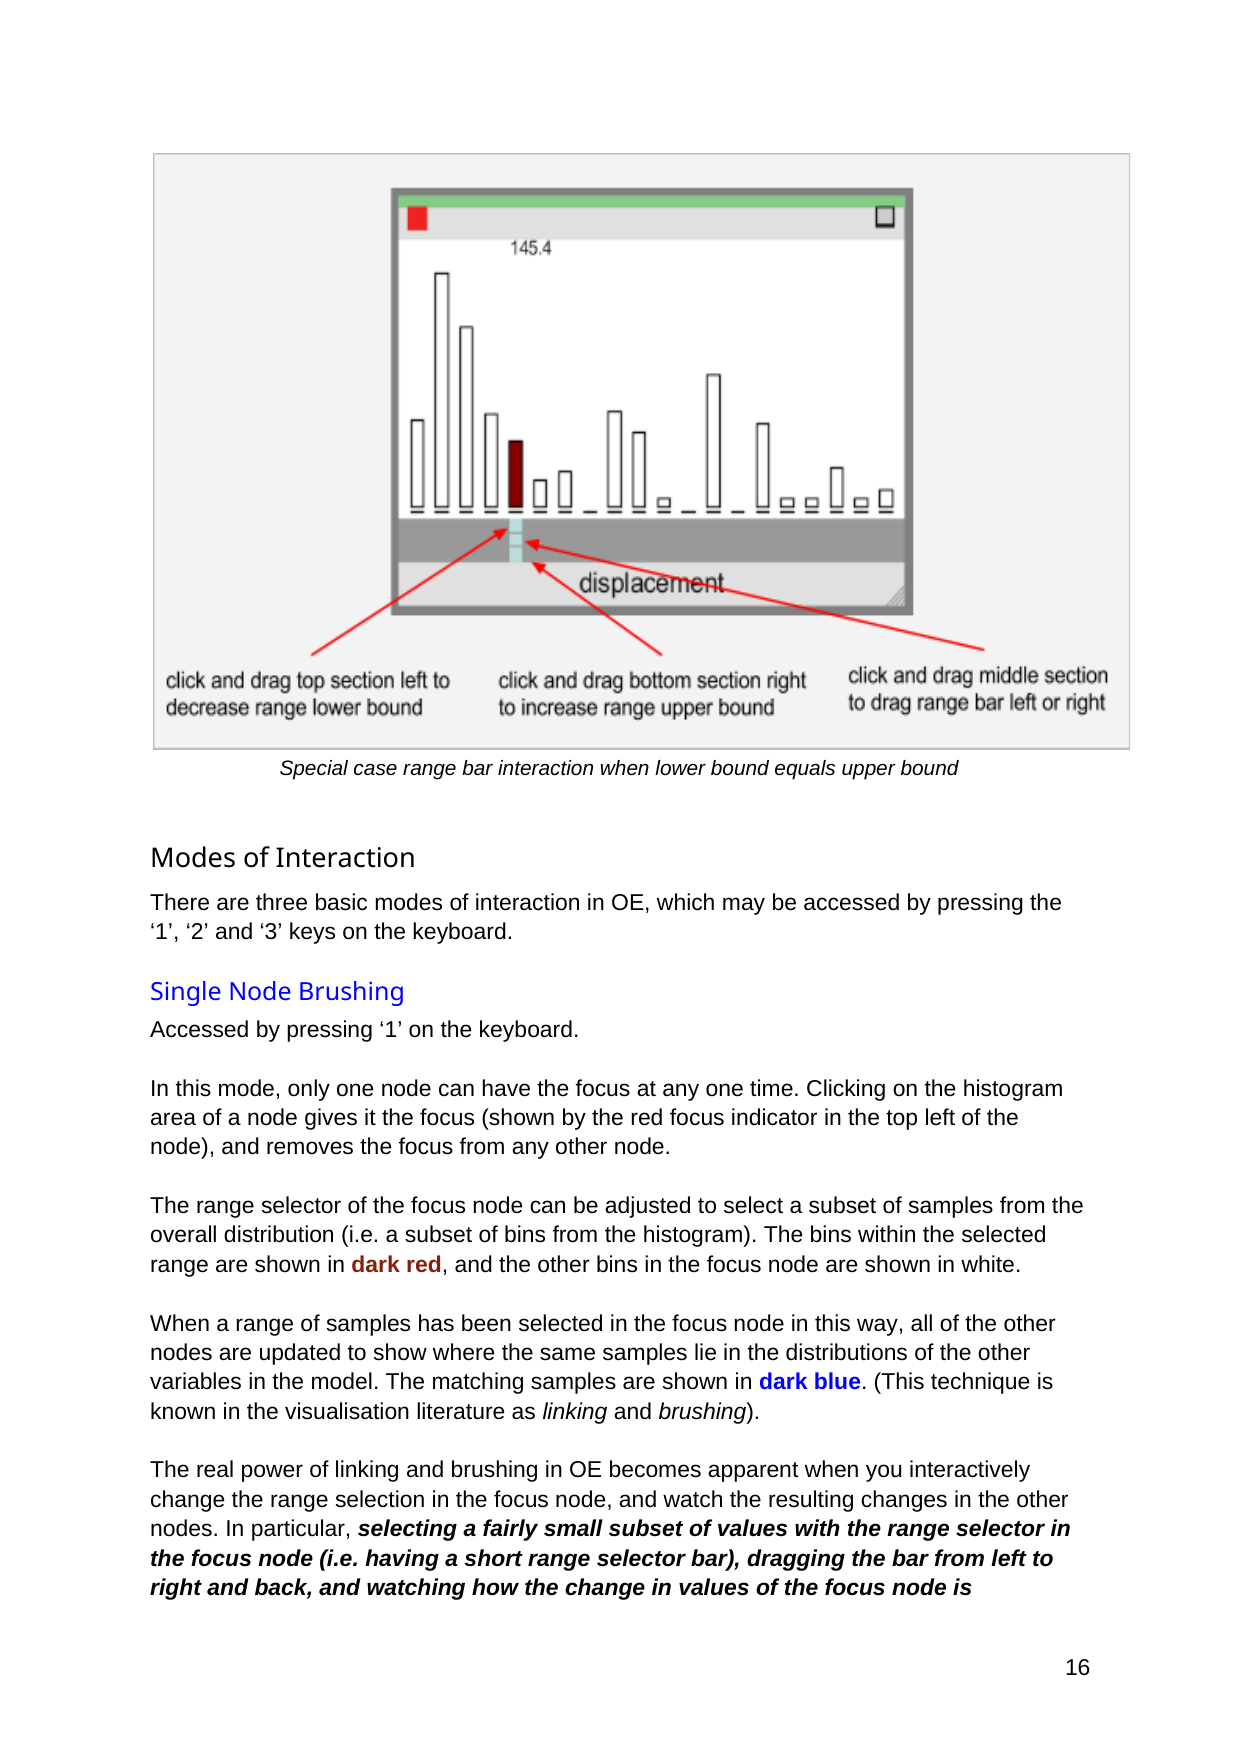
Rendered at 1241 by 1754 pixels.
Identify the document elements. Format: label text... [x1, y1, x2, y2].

text When a range of samples has been selected in the focus node in this way, all of the other nodes are updated to show where the same samples lie in the distributions of the other variables in the model. The matching samples are shown in dark blue. (This technique is known in the visualisation literature as linking and brushing). [150, 1310, 1090, 1424]
text Special case range bar interaction when lower bound equals upper bound [150, 756, 1090, 779]
text Accessed by pressing ‘1’ on the keyboard. [150, 1016, 1090, 1042]
text The real power of linking and brushing in OE becomes apparent when you interactively change the range selection in the focus node, and watch the resulting changes in the other nodes. In particular, selecting a fairly small subset of values with the range selector in the focus node (i.e. having a short range selector bar), dragging the bar from left to right and back, and watching how the change in values of the focus node is [150, 1457, 1090, 1600]
subtitle Modes of Interaction [150, 839, 1090, 876]
text There are three basic modes of interaction in OE, which may be accessed by pressing the ‘1’, ‘2’ and ‘3’ keys on the keyboard. [150, 889, 1090, 944]
picture [153, 153, 1131, 750]
text The range selector of the focus node can be adjusted to select a subset of samples from the overall distribution (i.e. a subset of bins from the histogram). The bins within the selected range are shown in dark red, and the other bins in the focus node are shown in white. [150, 1193, 1090, 1277]
text In this mode, only one node can have the focus at any one time. Clicking on the histogram area of a node gives it the focus (shown by the red focus indicator in the top left of the node), and removes the focus from any other node. [150, 1075, 1090, 1159]
subtitle Single Node Brushing [150, 973, 1090, 1007]
